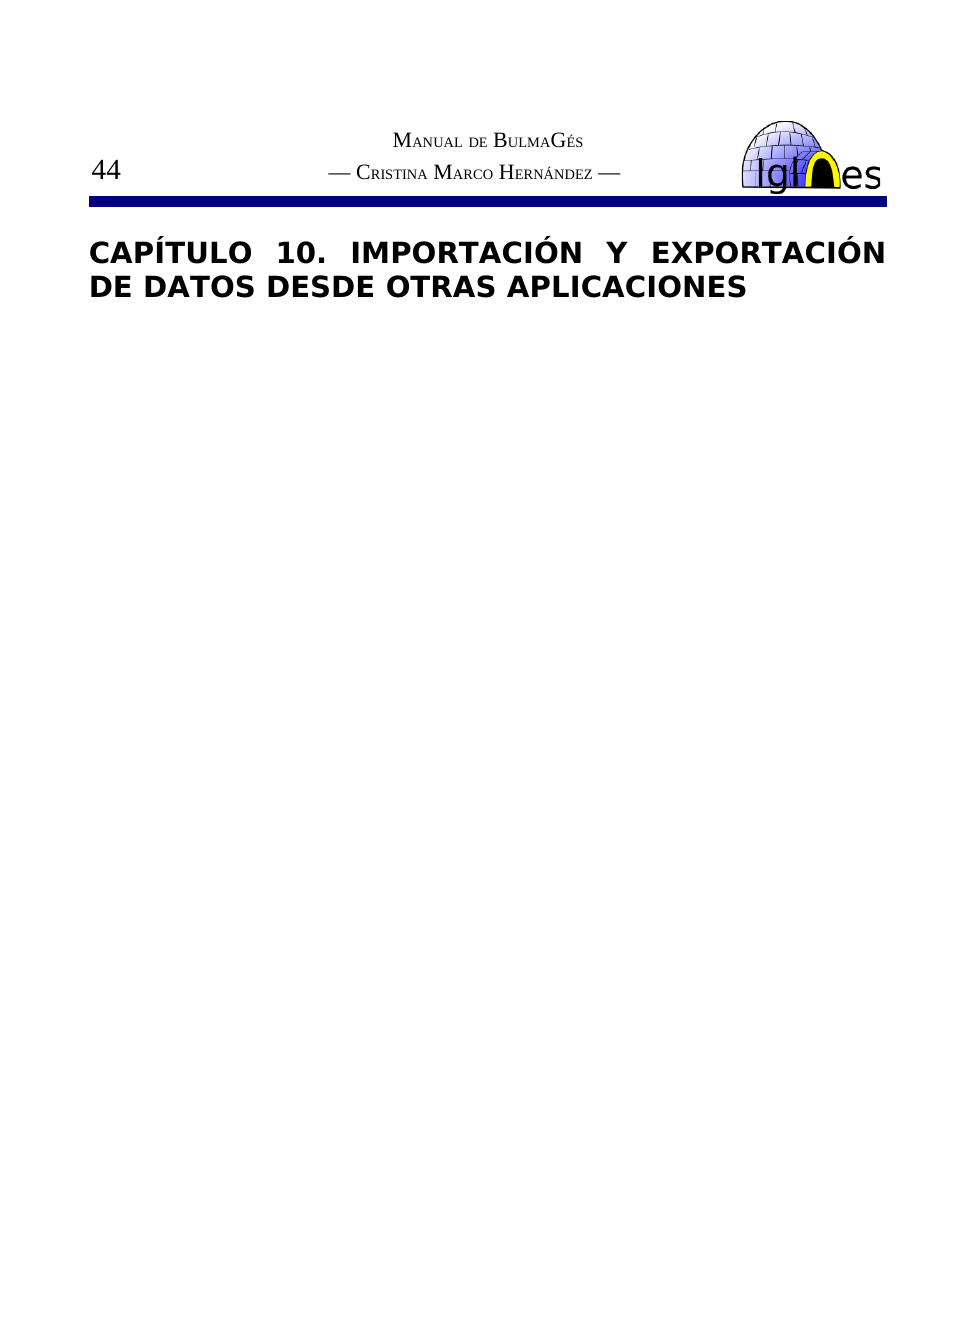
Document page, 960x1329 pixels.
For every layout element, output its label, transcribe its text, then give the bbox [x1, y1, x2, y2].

subtitle CAPÍTULO 10. IMPORTACIÓN Y EXPORTACIÓN DE DATOS DESDE OTRAS APLICACIONES [88, 236, 887, 305]
picture [741, 121, 881, 194]
